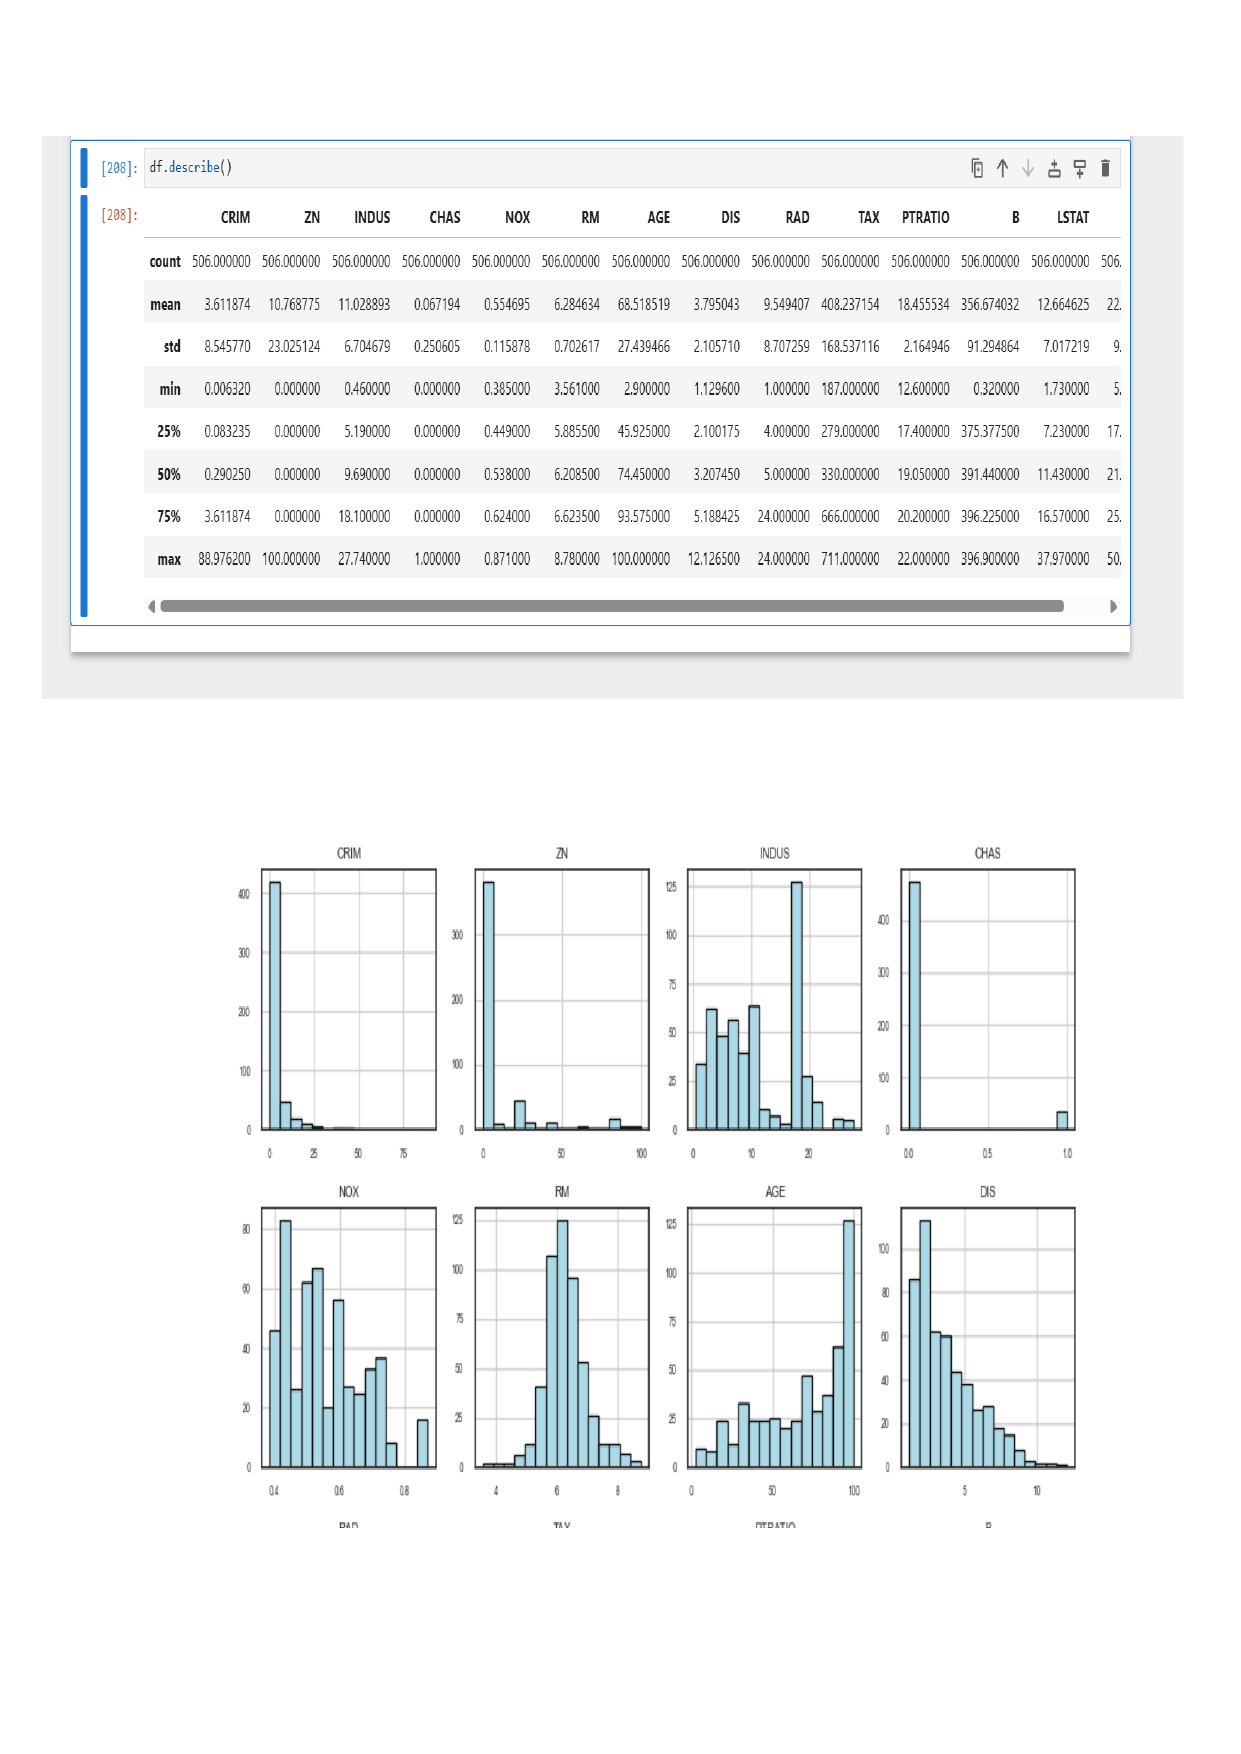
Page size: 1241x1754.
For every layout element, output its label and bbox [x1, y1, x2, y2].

picture [166, 837, 1188, 1528]
picture [41, 136, 1184, 699]
